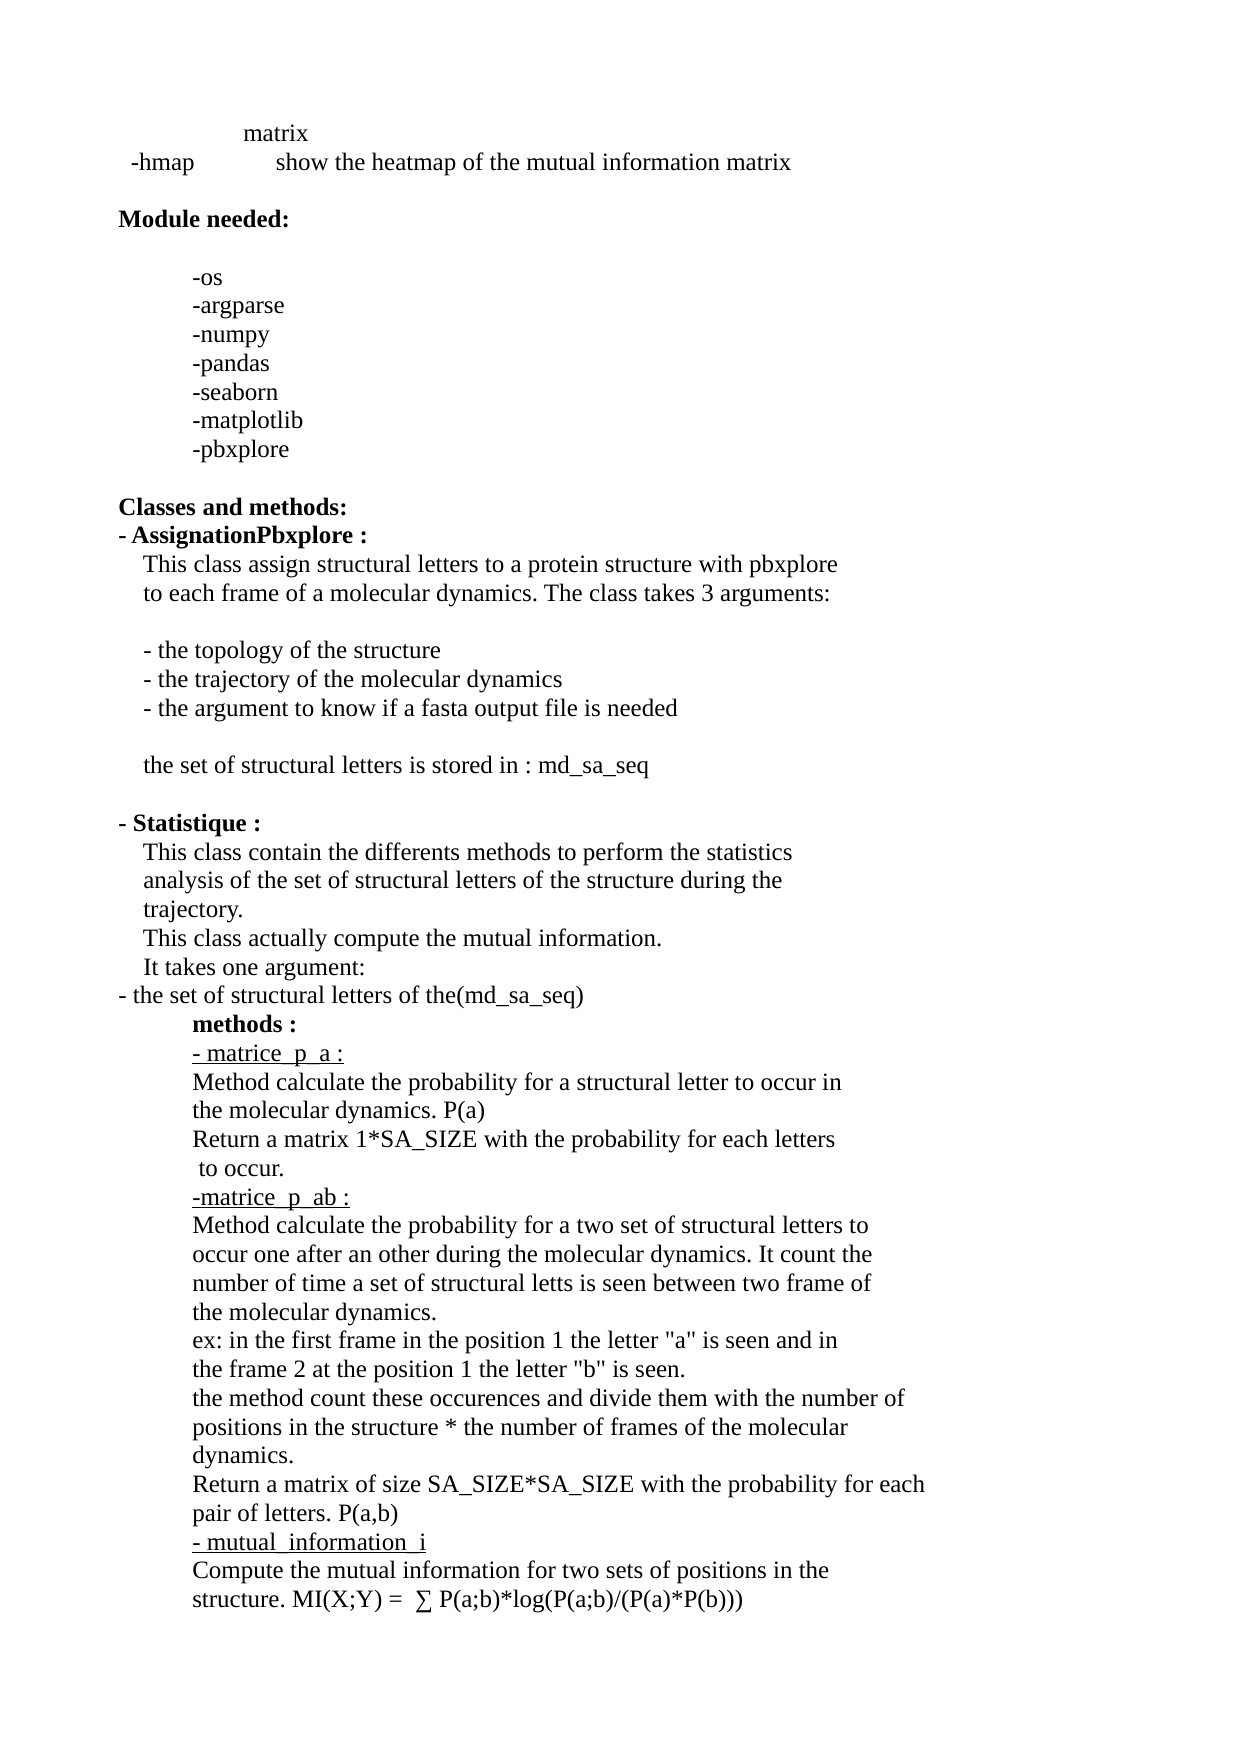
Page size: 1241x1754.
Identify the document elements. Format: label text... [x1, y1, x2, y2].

text pair of letters. P(a,b) [118, 1498, 1122, 1527]
text the frame 2 at the position 1 the letter "b" is seen. [118, 1354, 1122, 1383]
text the molecular dynamics. [118, 1297, 1122, 1326]
text dynamics. [118, 1441, 1122, 1469]
text - the set of structural letters of the(md_sa_seq) [118, 981, 1122, 1009]
text - mutual_information_i [118, 1527, 1122, 1556]
text -matrice_p_ab : [118, 1182, 1122, 1211]
text Method calculate the probability for a two set of structural letters to [118, 1211, 1122, 1239]
text the molecular dynamics. P(a) [118, 1096, 1122, 1124]
text -os [118, 262, 1122, 291]
text positions in the structure * the number of frames of the molecular [118, 1412, 1122, 1441]
text the set of structural letters is stored in : md_sa_seq [118, 751, 1122, 779]
text - the trajectory of the molecular dynamics [118, 664, 1122, 693]
text structure. MI(X;Y) = ∑ P(a;b)*log(P(a;b)/(P(a)*P(b))) [118, 1584, 1122, 1613]
text to each frame of a molecular dynamics. The class takes 3 arguments: [118, 578, 1122, 607]
text ex: in the first frame in the position 1 the letter "a" is seen and in [118, 1326, 1122, 1354]
text This class contain the differents methods to perform the statistics [118, 837, 1122, 866]
text Module needed: [118, 204, 1122, 233]
text - the argument to know if a fasta output file is needed [118, 693, 1122, 722]
text -argparse [118, 291, 1122, 319]
text -seaborn [118, 377, 1122, 406]
text - matrice_p_a : [118, 1038, 1122, 1067]
text to occur. [118, 1153, 1122, 1182]
text - AssignationPbxplore : [118, 521, 1122, 549]
text - Statistique : [118, 808, 1122, 837]
text This class assign structural letters to a protein structure with pbxplore [118, 549, 1122, 578]
text methods : [118, 1009, 1122, 1038]
text It takes one argument: [118, 952, 1122, 981]
text -pandas [118, 348, 1122, 377]
text Classes and methods: [118, 492, 1122, 521]
text occur one after an other during the molecular dynamics. It count the [118, 1239, 1122, 1268]
text -hmap show the heatmap of the mutual information matrix [118, 147, 1122, 176]
text analysis of the set of structural letters of the structure during the [118, 866, 1122, 894]
text number of time a set of structural letts is seen between two frame of [118, 1268, 1122, 1297]
text - the topology of the structure [118, 636, 1122, 664]
text Method calculate the probability for a structural letter to occur in [118, 1067, 1122, 1096]
text -pbxplore [118, 434, 1122, 463]
text Return a matrix of size SA_SIZE*SA_SIZE with the probability for each [118, 1469, 1122, 1498]
text Compute the mutual information for two sets of positions in the [118, 1556, 1122, 1584]
text trajectory. [118, 894, 1122, 923]
text Return a matrix 1*SA_SIZE with the probability for each letters [118, 1124, 1122, 1153]
text This class actually compute the mutual information. [118, 923, 1122, 952]
text the method count these occurences and divide them with the number of [118, 1383, 1122, 1412]
text -matplotlib [118, 406, 1122, 434]
text matrix [118, 118, 1122, 147]
text -numpy [118, 319, 1122, 348]
